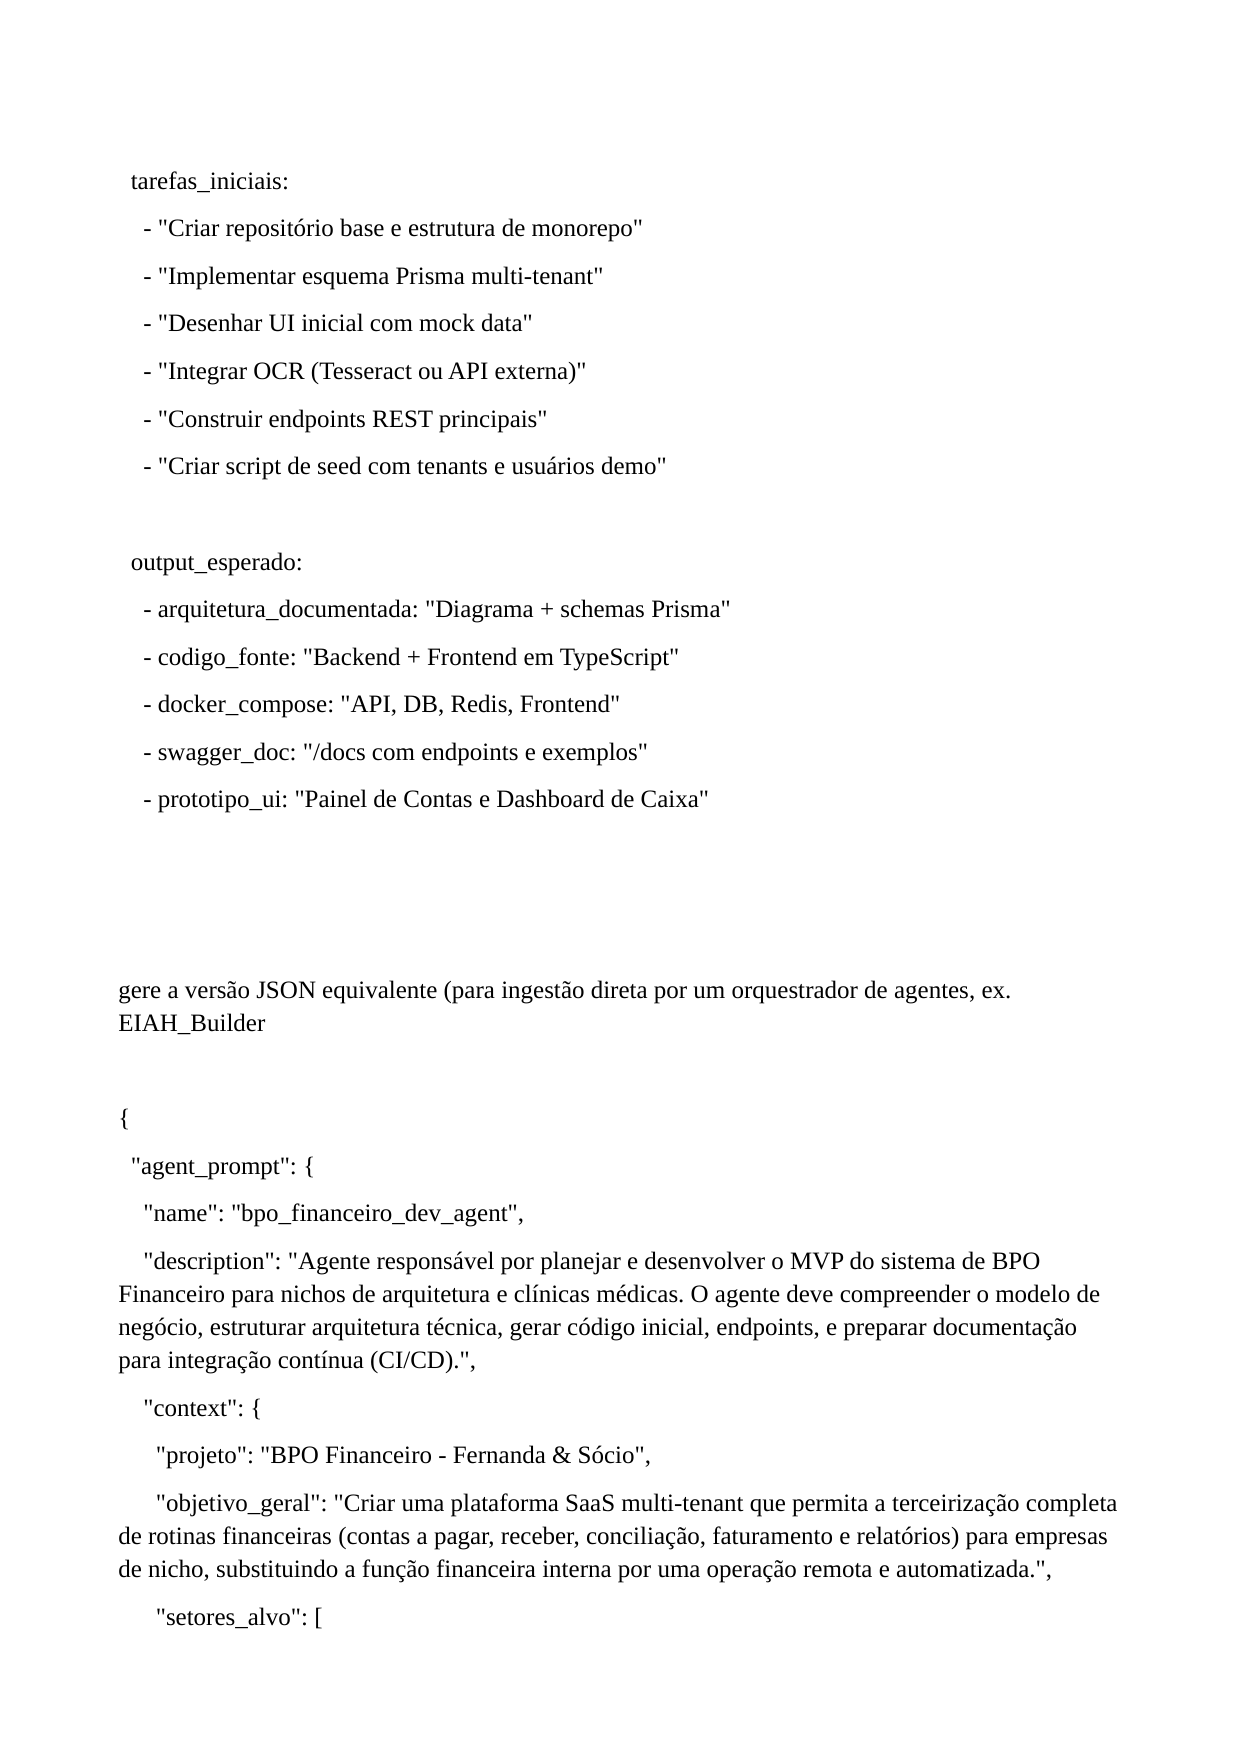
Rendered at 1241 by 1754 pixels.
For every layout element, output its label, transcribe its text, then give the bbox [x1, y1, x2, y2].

text - "Criar repositório base e estrutura de monorepo" [118, 213, 1122, 242]
text "name": "bpo_financeiro_dev_agent", [118, 1198, 1122, 1227]
text - "Integrar OCR (Tesseract ou API externa)" [118, 356, 1122, 385]
text - docker_compose: "API, DB, Redis, Frontend" [118, 689, 1122, 718]
text "setores_alvo": [ [118, 1602, 1122, 1630]
text "objetivo_geral": "Criar uma plataforma SaaS multi-tenant que permita a terceirização completa de rotinas financeiras (contas a pagar, receber, conciliação, faturamento e relatórios) para empresas de nicho, substituindo a função financeira interna por uma operação remota e automatizada.", [118, 1488, 1122, 1583]
text - "Desenhar UI inicial com mock data" [118, 308, 1122, 337]
text - codigo_fonte: "Backend + Frontend em TypeScript" [118, 642, 1122, 671]
text "description": "Agente responsável por planejar e desenvolver o MVP do sistema de BPO Financeiro para nichos de arquitetura e clínicas médicas. O agente deve compreender o modelo de negócio, estruturar arquitetura técnica, gerar código inicial, endpoints, e preparar documentação para integração contínua (CI/CD).", [118, 1246, 1122, 1374]
text "projeto": "BPO Financeiro - Fernanda & Sócio", [118, 1440, 1122, 1469]
text - arquitetura_documentada: "Diagrama + schemas Prisma" [118, 594, 1122, 623]
text output_esperado: [118, 547, 1122, 575]
text - "Construir endpoints REST principais" [118, 404, 1122, 432]
text - "Criar script de seed com tenants e usuários demo" [118, 451, 1122, 480]
text "context": { [118, 1393, 1122, 1421]
text gere a versão JSON equivalente (para ingestão direta por um orquestrador de agentes, ex. EIAH_Builder [118, 975, 1122, 1037]
text - "Implementar esquema Prisma multi-tenant" [118, 261, 1122, 290]
text { [118, 1103, 1122, 1132]
text "agent_prompt": { [118, 1151, 1122, 1179]
text - prototipo_ui: "Painel de Contas e Dashboard de Caixa" [118, 784, 1122, 813]
text - swagger_doc: "/docs com endpoints e exemplos" [118, 737, 1122, 766]
text tarefas_iniciais: [118, 166, 1122, 194]
